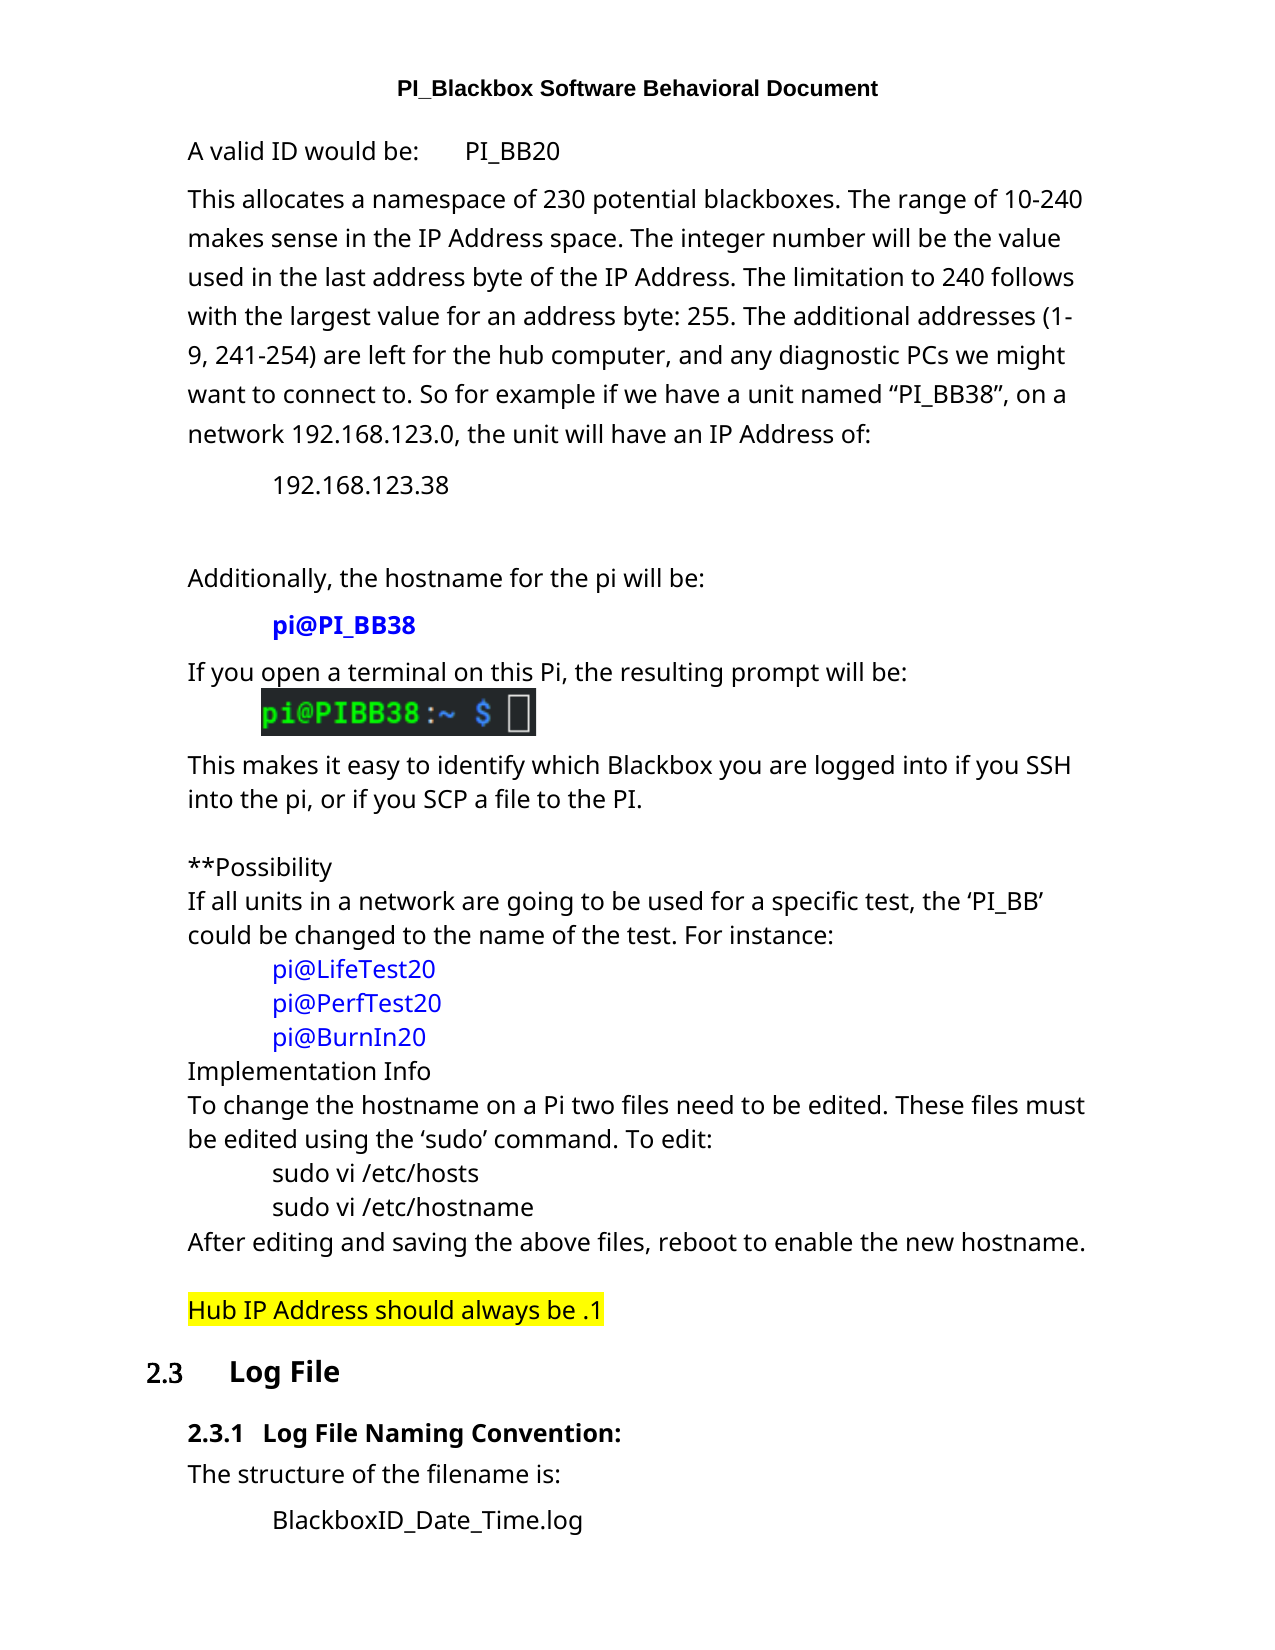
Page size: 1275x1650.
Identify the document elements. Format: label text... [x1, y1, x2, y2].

subtitle Log File Naming Convention: [187, 1416, 1087, 1450]
text BlackboxID_Date_Time.log [187, 1503, 1087, 1537]
text pi@LifeTest20 [187, 952, 1087, 986]
text Additionally, the hostname for the pi will be: [187, 561, 1087, 595]
text sudo vi /etc/hostname [187, 1190, 1087, 1224]
text **Possibility [187, 849, 1087, 883]
text 192.168.123.38 [187, 468, 1087, 502]
text This makes it easy to identify which Blackbox you are logged into if you SSH into the pi, or if you SCP a file to the PI. [187, 747, 1087, 815]
text This allocates a namespace of 230 potential blackboxes. The range of 10-240 makes sense in the IP Address space. The integer number will be the value used in the last address byte of the IP Address. The limitation to 240 follows with the largest value for an address byte: 255. The additional addresses (1-9, 241-254) are left for the hub computer, and any diagnostic PCs we might want to connect to. So for example if we have a unit named “PI_BB38”, on a network 192.168.123.0, the unit will have an IP Address of: [187, 181, 1087, 450]
subtitle Log File [146, 1351, 1087, 1391]
text Hub IP Address should always be .1 [187, 1292, 1087, 1326]
text The structure of the filename is: [187, 1456, 1087, 1490]
text A valid ID would be: PI_BB20 [187, 134, 1087, 168]
text To change the hostname on a Pi two files need to be edited. These files must be edited using the ‘sudo’ command. To edit: [187, 1088, 1087, 1156]
text pi@BurnIn20 [187, 1020, 1087, 1054]
text After editing and saving the above files, reboot to enable the new hostname. [187, 1224, 1087, 1258]
text sudo vi /etc/hosts [187, 1156, 1087, 1190]
text If you open a terminal on this Pi, the resulting prompt will be: [187, 654, 1087, 688]
text pi@PI_BB38 [187, 608, 1087, 642]
picture [261, 688, 537, 736]
text pi@PerfTest20 [187, 986, 1087, 1020]
text Implementation Info [187, 1054, 1087, 1088]
text If all units in a network are going to be used for a specific test, the ‘PI_BB’ could be changed to the name of the test. For instance: [187, 883, 1087, 952]
